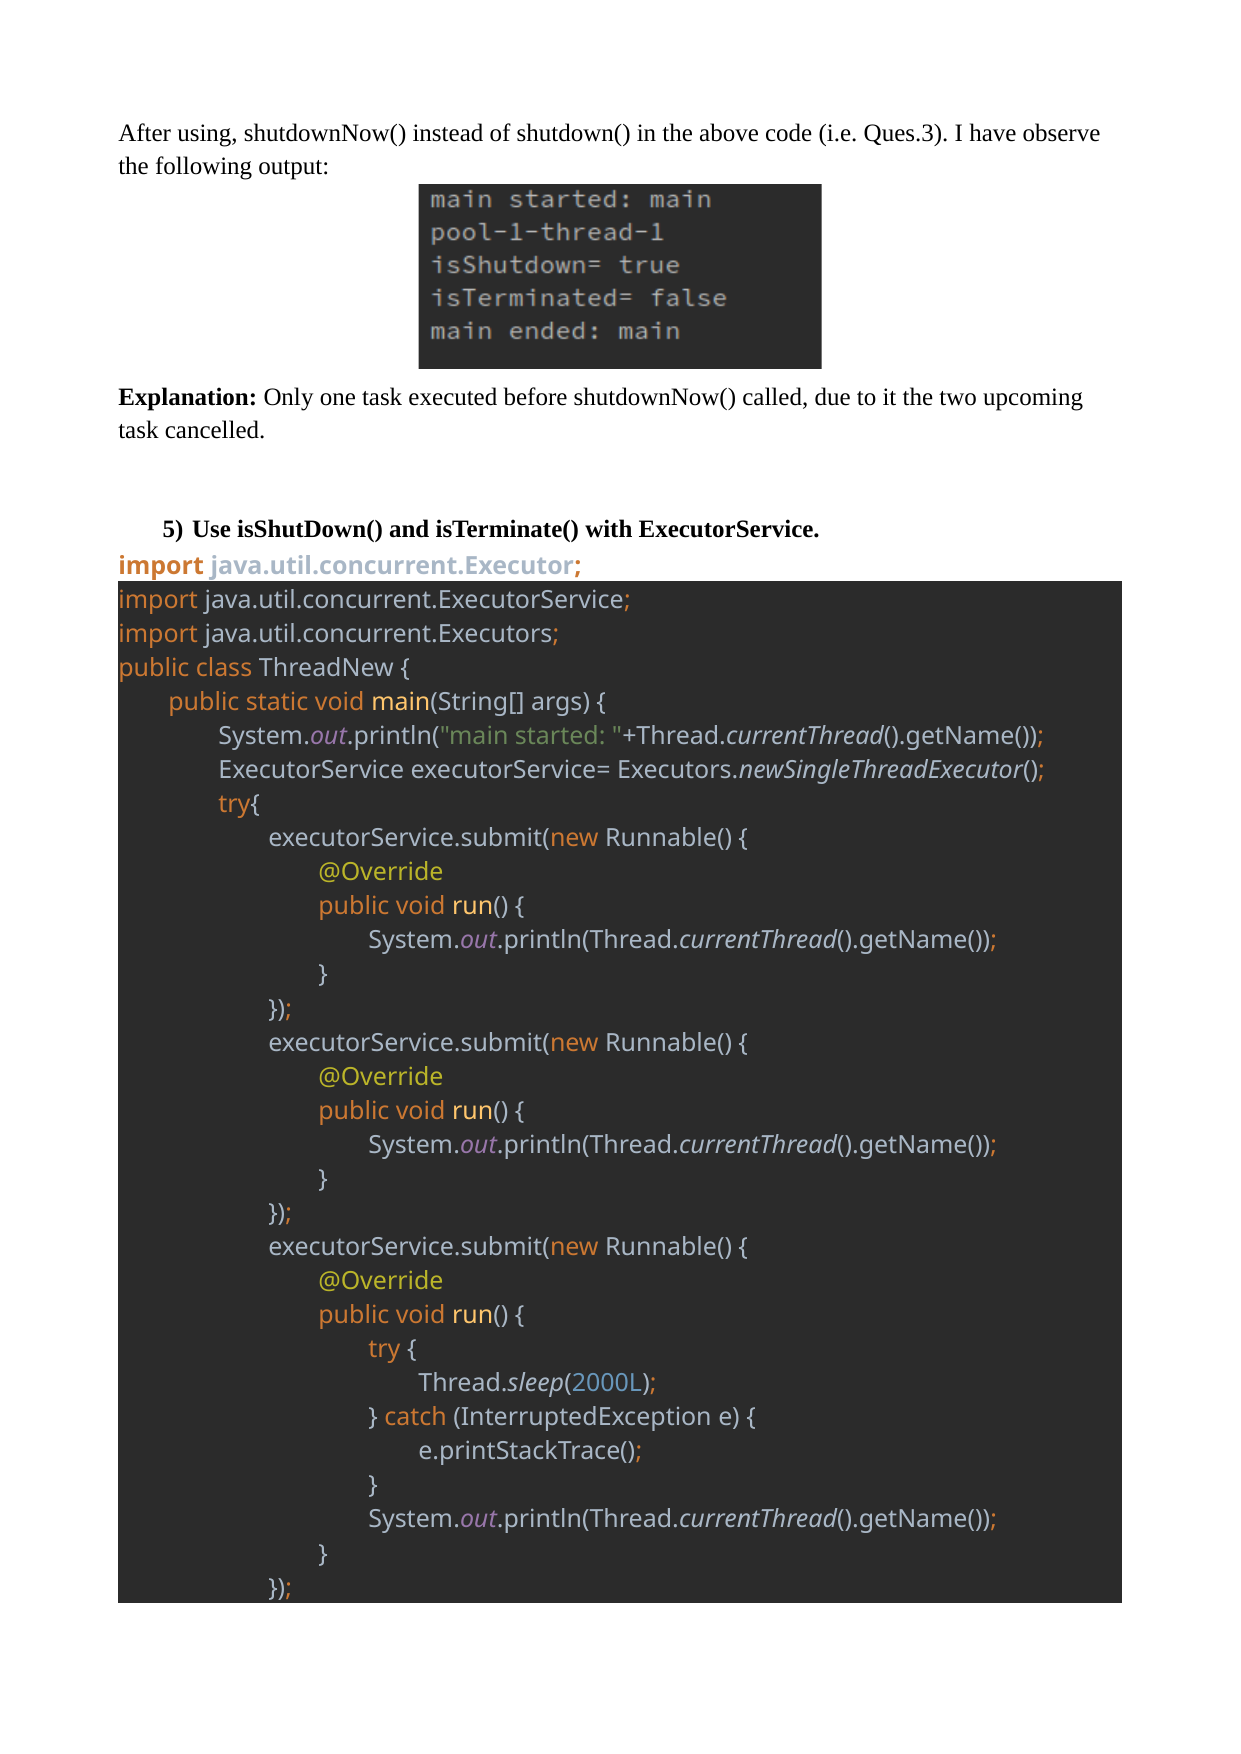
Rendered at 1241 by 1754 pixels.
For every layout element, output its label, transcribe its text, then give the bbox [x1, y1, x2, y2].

text ExecutorService executorService= Executors.newSingleThreadExecutor(); [118, 752, 1122, 786]
text } [118, 1535, 1122, 1569]
text @Override [118, 1263, 1122, 1297]
text executorService.submit(new Runnable() { [118, 820, 1122, 854]
text Thread.sleep(2000L); [118, 1365, 1122, 1399]
text public void run() { [118, 1297, 1122, 1331]
text public void run() { [118, 1092, 1122, 1126]
text }); [118, 1569, 1122, 1603]
picture [418, 184, 822, 369]
text @Override [118, 854, 1122, 888]
text }); [118, 990, 1122, 1024]
text System.out.println(Thread.currentThread().getName()); [118, 1501, 1122, 1535]
text public void run() { [118, 888, 1122, 922]
text executorService.submit(new Runnable() { [118, 1024, 1122, 1058]
text import java.util.concurrent.Executors; [118, 616, 1122, 649]
text e.printStackTrace(); [118, 1433, 1122, 1467]
text executorService.submit(new Runnable() { [118, 1229, 1122, 1263]
text System.out.println(Thread.currentThread().getName()); [118, 922, 1122, 956]
text public class ThreadNew { [118, 649, 1122, 684]
text System.out.println(Thread.currentThread().getName()); [118, 1126, 1122, 1161]
text try{ [118, 786, 1122, 820]
text }); [118, 1194, 1122, 1229]
text After using, shutdownNow() instead of shutdown() in the above code (i.e. Ques.3). I have observe the following output: [118, 118, 1122, 180]
text } [118, 1161, 1122, 1194]
text public static void main(String[] args) { [118, 684, 1122, 718]
text } catch (InterruptedException e) { [118, 1399, 1122, 1433]
text } [118, 956, 1122, 990]
text Explanation: Only one task executed before shutdownNow() called, due to it the two upcoming task cancelled. [118, 382, 1122, 444]
text @Override [118, 1058, 1122, 1092]
text import java.util.concurrent.ExecutorService; [118, 581, 1122, 616]
text System.out.println("main started: "+Thread.currentThread().getName()); [118, 718, 1122, 752]
text try { [118, 1331, 1122, 1365]
text import java.util.concurrent.Executor; [118, 547, 1122, 581]
text } [118, 1467, 1122, 1501]
list Use isShutDown() and isTerminate() with ExecutorService. [162, 514, 1122, 543]
